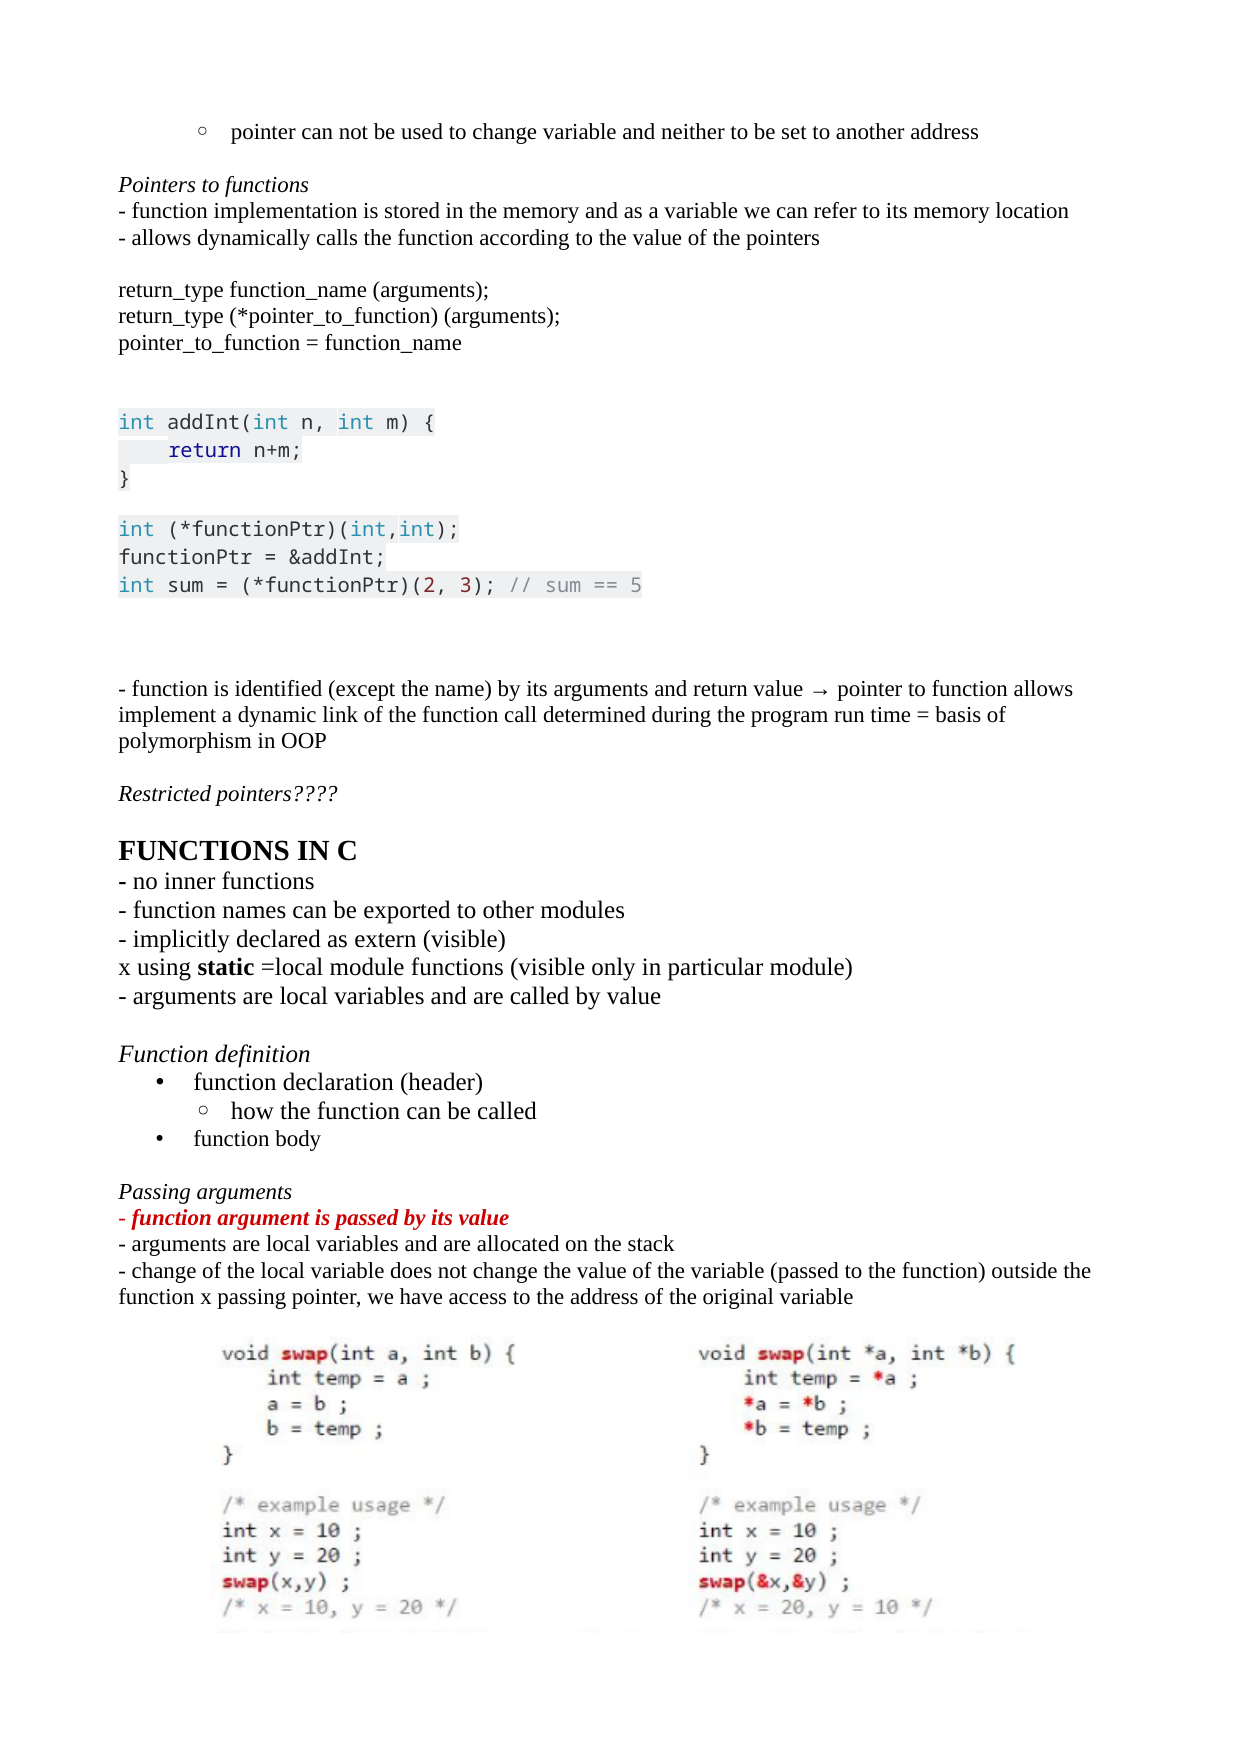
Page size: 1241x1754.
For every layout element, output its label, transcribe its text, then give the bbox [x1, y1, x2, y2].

list function body [156, 1125, 1122, 1151]
text Restricted pointers???? [118, 780, 1122, 806]
text - change of the local variable does not change the value of the variable (passed to the function) outside the function x passing pointer, we have access to the address of the original variable [118, 1257, 1122, 1309]
text return_type (*pointer_to_function) (arguments); [118, 303, 1122, 329]
text - function argument is passed by its value [118, 1204, 1122, 1230]
text FUNCTIONS IN C [118, 833, 1122, 866]
text } [118, 464, 1122, 491]
text - implicitly declared as extern (visible) [118, 924, 1122, 952]
text int sum = (*functionPtr)(2, 3); // sum == 5 [118, 571, 1122, 598]
list pointer can not be used to change variable and neither to be set to another address [193, 118, 1122, 144]
text - function is identified (except the name) by its arguments and return value → pointer to function allows implement a dynamic link of the function call determined during the program run time = basis of polymorphism in OOP [118, 674, 1122, 754]
text int addInt(int n, int m) { [118, 408, 1122, 436]
text - function names can be exported to other modules [118, 895, 1122, 924]
picture [210, 1335, 1031, 1633]
text Pointers to functions [118, 171, 1122, 197]
text - allows dynamically calls the function according to the value of the pointers [118, 223, 1122, 250]
text functionPtr = &addInt; [118, 543, 1122, 571]
text return_type function_name (arguments); [118, 276, 1122, 303]
text - no inner functions [118, 866, 1122, 895]
text x using static =local module functions (visible only in particular module) [118, 952, 1122, 981]
text - arguments are local variables and are allocated on the stack [118, 1230, 1122, 1257]
list function declaration (header) [156, 1067, 1122, 1096]
text - arguments are local variables and are called by value [118, 981, 1122, 1010]
text pointer_to_function = function_name [118, 329, 1122, 355]
text - function implementation is stored in the memory and as a variable we can refer to its memory location [118, 197, 1122, 223]
text Passing arguments [118, 1178, 1122, 1204]
text return n+m; [118, 436, 1122, 464]
text int (*functionPtr)(int,int); [118, 515, 1122, 543]
text Function definition [118, 1039, 1122, 1067]
list how the function can be called [193, 1096, 1122, 1125]
